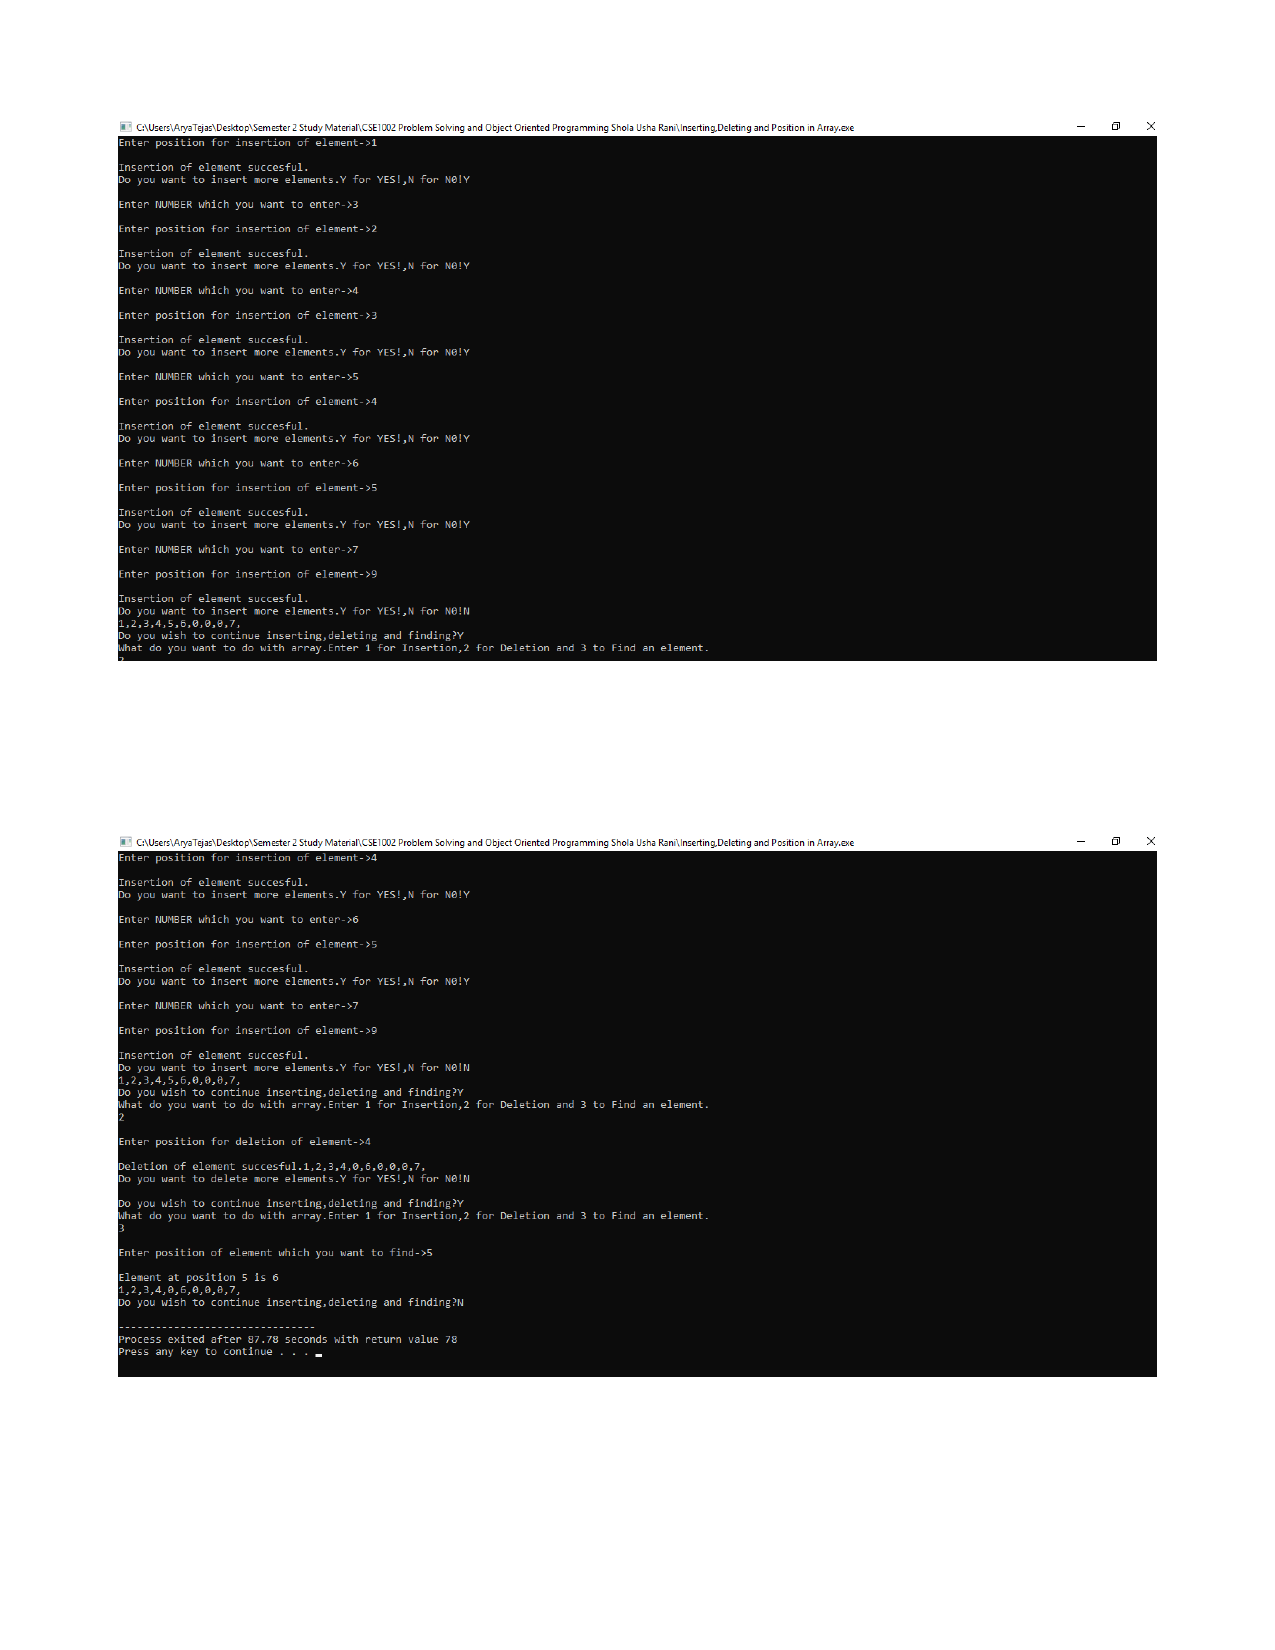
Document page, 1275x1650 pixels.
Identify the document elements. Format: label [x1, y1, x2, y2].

picture [118, 118, 1157, 661]
picture [118, 833, 1157, 1377]
